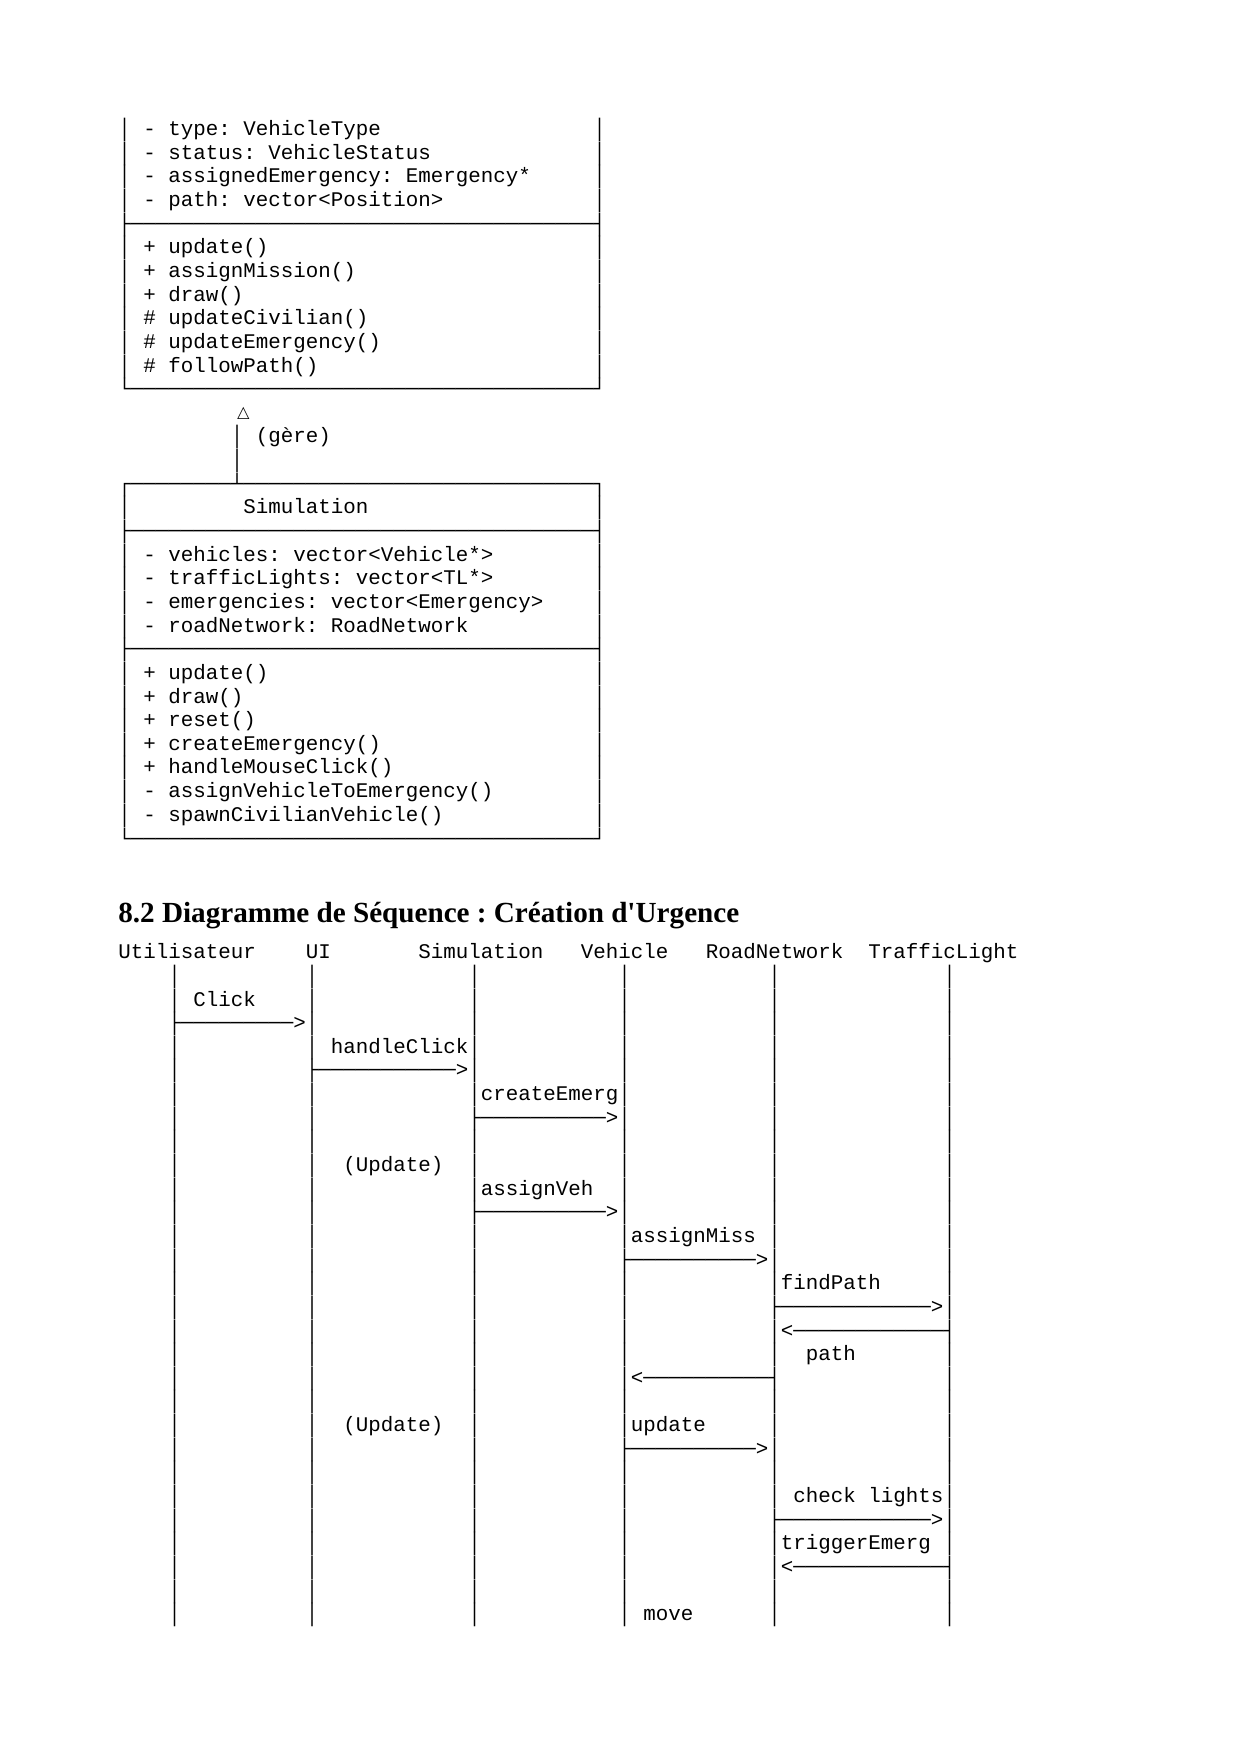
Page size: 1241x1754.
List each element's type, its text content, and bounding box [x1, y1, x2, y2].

text │ │ │assignVeh │ │ │ [950, 1178, 1122, 1201]
text │ │ │ │ ├────────────>│ [475, 1296, 624, 1319]
subtitle 8.2 Diagramme de Séquence : Création d'Urgence [118, 895, 1122, 929]
text │ │ │ ├──────────>│ │ [312, 1438, 474, 1461]
text │ │ │ ├──────────>│ │ [175, 1438, 311, 1461]
text │ │ │ │ move │ │ [118, 1603, 1122, 1627]
text │ - assignVehicleToEmergency() │ [118, 780, 1122, 804]
text │ │ │ ├──────────>│ │ [118, 1438, 174, 1461]
text └─────────────────────────────────────┘ [118, 827, 1122, 851]
text ├─────────────────────────────────────┤ [125, 224, 599, 236]
text │ │ ├──────────>│ │ │ [312, 1107, 474, 1130]
text │ │ │ ├──────────>│ │ [950, 1438, 1122, 1461]
text │ │ │ │<──────────┤ │ [950, 1367, 1122, 1391]
text │ │ │ │ │ │ [950, 965, 1122, 988]
text │ │ │ │ │<────────────┤ [118, 1556, 1122, 1580]
text │ │ │ ├──────────>│ │ [312, 1249, 474, 1272]
text │ │ │ │ ├────────────>│ [950, 1509, 1122, 1532]
text │ # followPath() │ [118, 354, 1122, 378]
text │ │ │ │ ├────────────>│ [475, 1509, 624, 1532]
text │ Simulation │ [118, 496, 1122, 520]
text │ + draw() │ [600, 686, 1122, 709]
text │ + draw() │ [125, 284, 599, 307]
text │ │ │ │ ├────────────>│ [775, 1509, 949, 1532]
text │ │ │ ├──────────>│ │ [775, 1249, 949, 1272]
text │ - spawnCivilianVehicle() │ [125, 804, 599, 827]
text │ - roadNetwork: RoadNetwork │ [125, 615, 599, 638]
text │ │ handleClick│ │ │ │ [118, 1036, 174, 1059]
text │ │ ├──────────>│ │ │ [625, 1107, 774, 1130]
text │ + draw() │ [600, 284, 1122, 307]
text │ │ │assignVeh │ │ │ [475, 1178, 624, 1201]
text │ - emergencies: vector<Emergency> │ [118, 591, 1122, 615]
text │ │ │ │ ├────────────>│ [625, 1509, 774, 1532]
text │ │ │ │ ├────────────>│ [118, 1296, 174, 1319]
text │ │ │ │<──────────┤ │ [775, 1367, 949, 1391]
text Utilisateur UI Simulation Vehicle RoadNetwork TrafficLight [118, 941, 1122, 965]
text │ │ │ │ │ │ [118, 1580, 174, 1603]
text │ + reset() │ [118, 709, 1122, 733]
text │ │ │ │<──────────┤ │ [625, 1367, 774, 1391]
text │ │ ├──────────>│ │ │ [118, 1201, 1122, 1225]
text │ │ │ │ │ │ [118, 1130, 1122, 1154]
text │ - status: VehicleStatus │ [600, 142, 1122, 165]
text │ │ │ │ │ │ [118, 1391, 1122, 1414]
text │ │ │ │ ├────────────>│ [175, 1509, 311, 1532]
text │ │ │ │ │ │ [625, 1580, 774, 1603]
text │ │ │ │ ├────────────>│ [175, 1296, 311, 1319]
text │ │ │ │ │ │ [475, 965, 624, 988]
text │ │ handleClick│ │ │ │ [175, 1036, 311, 1059]
text │ │ │assignVeh │ │ │ [118, 1178, 174, 1201]
text │ │ ├──────────>│ │ │ [950, 1107, 1122, 1130]
text │ # updateEmergency() │ [600, 331, 1122, 354]
text │ │ handleClick│ │ │ │ [775, 1036, 949, 1059]
text │ + createEmergency() │ [125, 733, 599, 757]
text │ │ │assignVeh │ │ │ [175, 1178, 311, 1201]
text ┌────────┴────────────────────────────┐ [237, 473, 1122, 496]
text │ │ handleClick│ │ │ │ [475, 1036, 624, 1059]
text │ │ │ │ │ │ [775, 965, 949, 988]
text │ │ │ │ │ │ [312, 965, 474, 988]
text │ │ │ │assignMiss │ │ [118, 1225, 1122, 1249]
text │ │ │ │ │ │ [118, 1461, 1122, 1485]
text │ - type: VehicleType │ [118, 118, 1122, 142]
text │ - vehicles: vector<Vehicle*> │ [125, 544, 599, 567]
text │ + update() │ [118, 662, 1122, 686]
text │ │ (Update) │ │ │ │ [118, 1154, 1122, 1178]
text │ - trafficLights: vector<TL*> │ [118, 567, 1122, 591]
text │ │ handleClick│ │ │ │ [312, 1036, 474, 1059]
text │ │ │ │ ├────────────>│ [312, 1509, 474, 1532]
text │ + update() │ [118, 236, 1122, 260]
text │ [118, 449, 1122, 473]
text │ │ │ │ ├────────────>│ [312, 1296, 474, 1319]
text │ ├───────────>│ │ │ │ [118, 1059, 1122, 1083]
text │ │ │ │ │findPath │ [118, 1272, 1122, 1296]
text │ │ handleClick│ │ │ │ [625, 1036, 774, 1059]
text │ │ │assignVeh │ │ │ [775, 1178, 949, 1201]
text │ + assignMission() │ [118, 260, 1122, 284]
text ├─────────────────────────────────────┤ [600, 213, 1122, 236]
text △ [118, 402, 1122, 426]
text │ │ │ │ │ │ [175, 1580, 311, 1603]
text │ │ │ ├──────────>│ │ [625, 1249, 774, 1272]
text │ Click │ │ │ │ │ [118, 988, 1122, 1012]
text │ │ │ │ │<────────────┤ [118, 1319, 1122, 1343]
text │ │ (Update) │ │update │ │ [118, 1414, 1122, 1438]
text ├─────────────────────────────────────┤ [125, 213, 599, 223]
text │ │ │ ├──────────>│ │ [475, 1249, 624, 1272]
text ┌────────┴────────────────────────────┐ [125, 484, 599, 496]
text │ │ │ │<──────────┤ │ [312, 1367, 474, 1391]
text │ │ │ │ │ check lights│ [118, 1485, 1122, 1509]
text │ │ │ │ │ │ [312, 1580, 474, 1603]
text │ - spawnCivilianVehicle() │ [600, 804, 1122, 827]
text │ - assignedEmergency: Emergency* │ [118, 165, 1122, 189]
text │ │ │ │ │ │ [775, 1580, 949, 1603]
text │ + createEmergency() │ [600, 733, 1122, 757]
text │ │ ├──────────>│ │ │ [775, 1107, 949, 1130]
text │ │ │ │<──────────┤ │ [175, 1367, 311, 1391]
text │ │ │ │<──────────┤ │ [475, 1367, 624, 1391]
text ├─────────────────────────────────────┤ [118, 638, 1122, 662]
text │ │ │ │ ├────────────>│ [118, 1509, 174, 1532]
text │ │ │ ├──────────>│ │ [950, 1249, 1122, 1272]
text │ # updateEmergency() │ [125, 331, 599, 354]
text │ - status: VehicleStatus │ [125, 142, 599, 165]
text │ │ │ │ ├────────────>│ [775, 1296, 949, 1319]
text │ │ ├──────────>│ │ │ [475, 1107, 624, 1130]
text │ │ │ ├──────────>│ │ [118, 1249, 174, 1272]
text ├─────────>│ │ │ │ │ [118, 1012, 1122, 1036]
text │ │ ├──────────>│ │ │ [118, 1107, 174, 1130]
text │ │ │ │ │ │ [118, 965, 174, 988]
text │ - roadNetwork: RoadNetwork │ [600, 615, 1122, 638]
text │ │ │ │ │ │ [475, 1580, 624, 1603]
text ├─────────────────────────────────────┤ [118, 520, 1122, 544]
text │ │ │assignVeh │ │ │ [312, 1178, 474, 1201]
text │ │ │ │ │ path │ [118, 1343, 1122, 1367]
text │ │ │ │ ├────────────>│ [625, 1296, 774, 1319]
text │ │ │ ├──────────>│ │ [475, 1438, 624, 1461]
text │ + handleMouseClick() │ [118, 757, 1122, 780]
text │ │ │ │<──────────┤ │ [118, 1367, 174, 1391]
text │ │ │ ├──────────>│ │ [625, 1438, 774, 1461]
text │ - vehicles: vector<Vehicle*> │ [600, 544, 1122, 567]
text │ + draw() │ [125, 686, 599, 709]
text │ │ │ ├──────────>│ │ [175, 1249, 311, 1272]
text │ │ │ │ │ │ [625, 965, 774, 988]
text ┌────────┴────────────────────────────┐ [118, 473, 236, 496]
text │ │ │ ├──────────>│ │ [775, 1438, 949, 1461]
text │ - path: vector<Position> │ [118, 189, 1122, 213]
text │ │ handleClick│ │ │ │ [950, 1036, 1122, 1059]
text │ │ │ │ │ │ [175, 965, 311, 988]
text └─────────────────────────────────────┘ [118, 378, 1122, 402]
text │ # updateCivilian() │ [118, 307, 1122, 331]
text │ │ │ │ ├────────────>│ [950, 1296, 1122, 1319]
text │ │ │ │ │ │ [950, 1580, 1122, 1603]
text │ │ │ │ │triggerEmerg │ [118, 1532, 1122, 1556]
text │ │ ├──────────>│ │ │ [175, 1107, 311, 1130]
text │ (gère) [118, 426, 1122, 449]
text │ │ │assignVeh │ │ │ [625, 1178, 774, 1201]
text │ │ │createEmerg│ │ │ [118, 1083, 1122, 1107]
